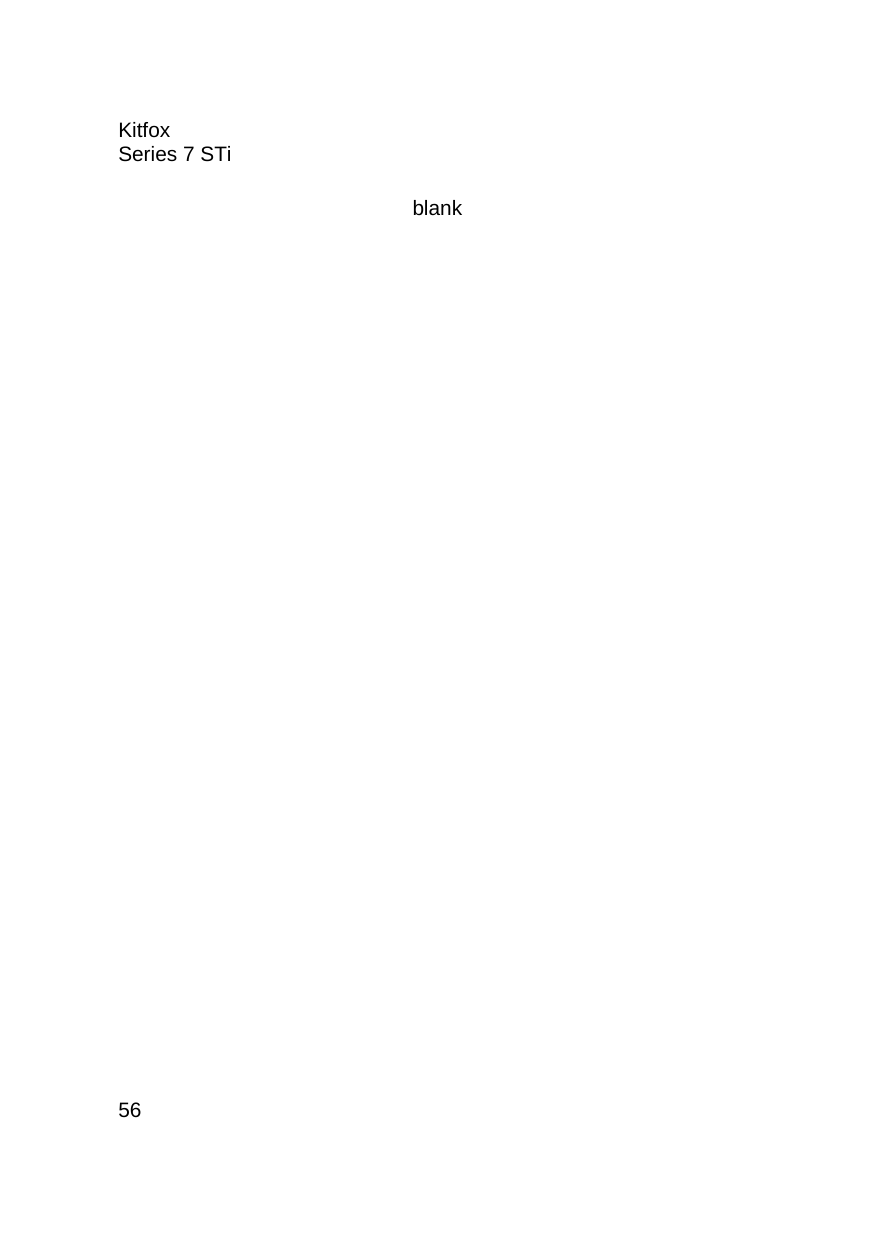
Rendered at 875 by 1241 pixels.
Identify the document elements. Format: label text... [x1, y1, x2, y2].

text blank [118, 196, 756, 220]
